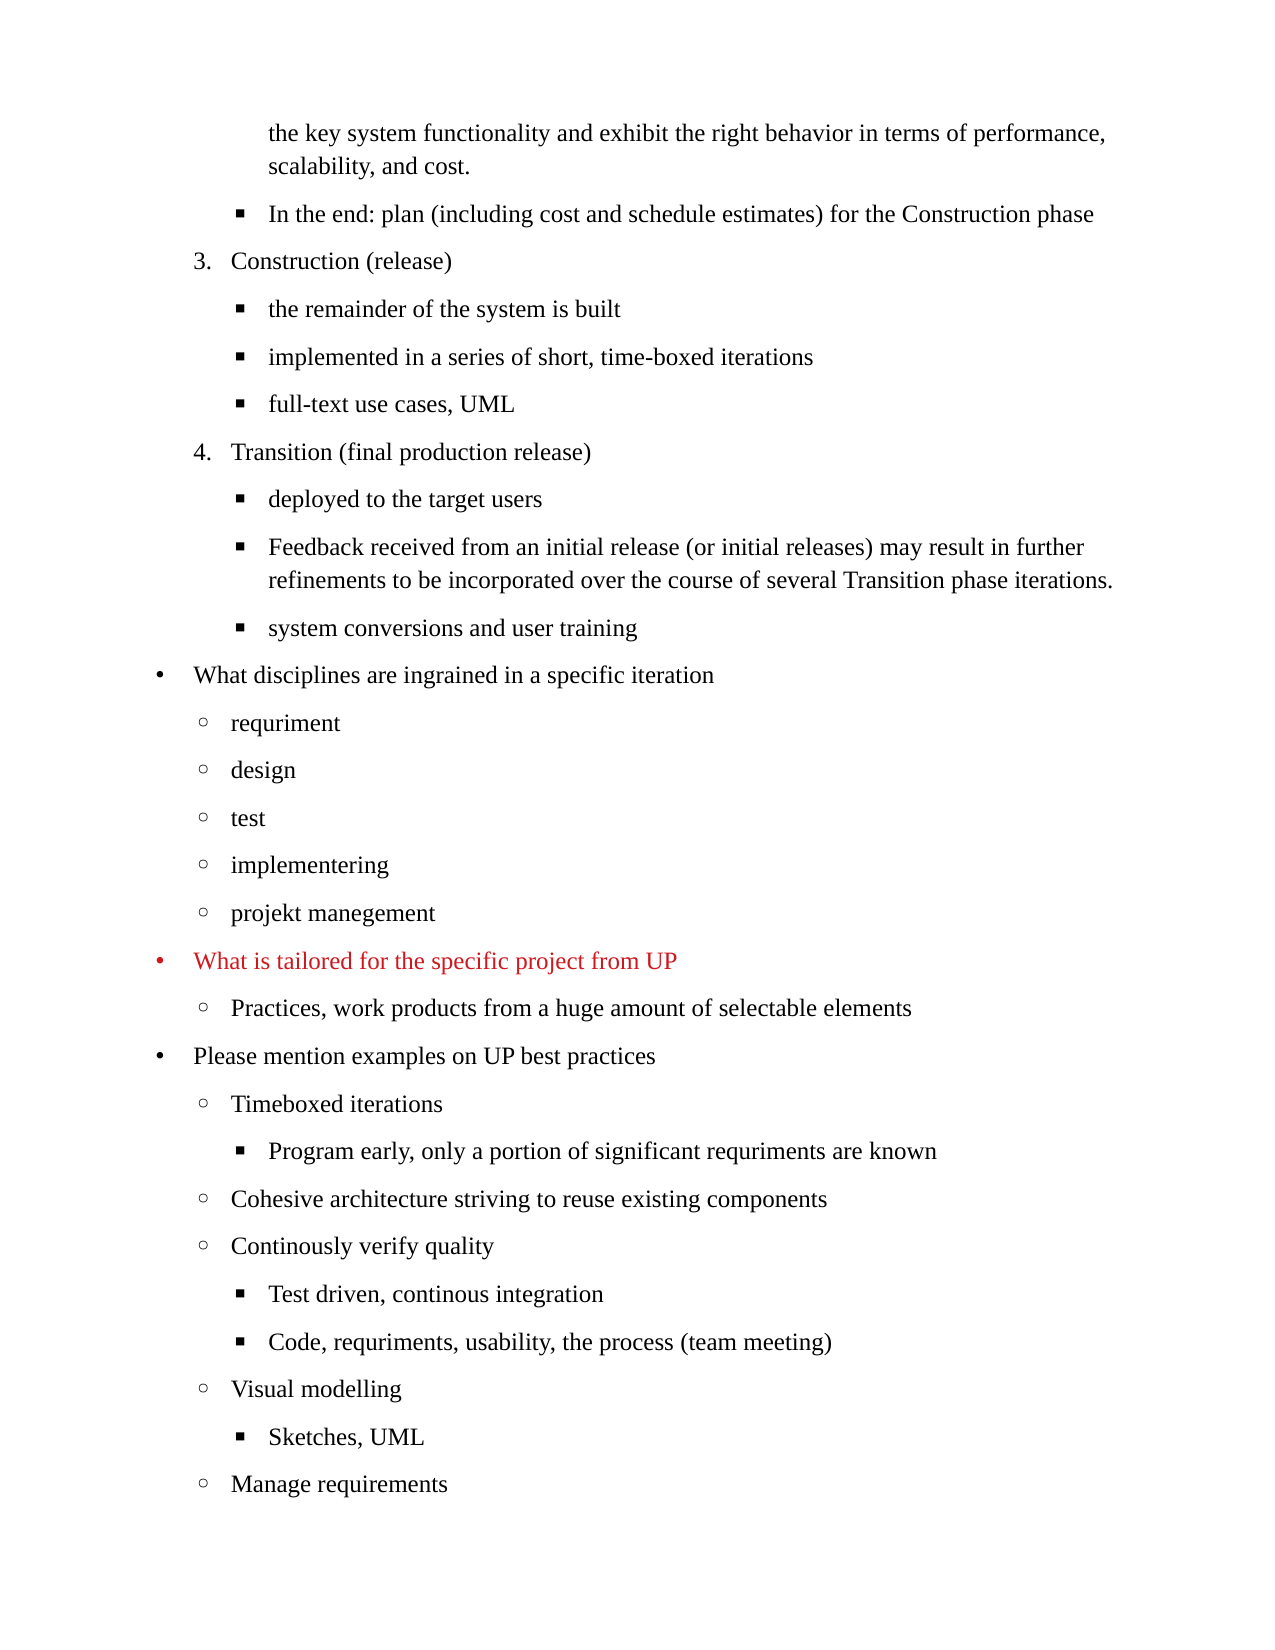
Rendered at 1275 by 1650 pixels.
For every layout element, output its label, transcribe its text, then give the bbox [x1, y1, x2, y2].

list Timeboxed iterations [193, 1089, 1157, 1117]
list In the end: plan (including cost and schedule estimates) for the Construction phase [231, 199, 1157, 227]
list Test driven, continous integration [231, 1279, 1157, 1308]
list deployed to the target users [231, 484, 1157, 513]
list system conversions and user training [231, 613, 1157, 641]
list implemented in a series of short, time-boxed iterations [231, 342, 1157, 370]
list What is tailored for the specific project from UP [156, 946, 1157, 974]
list Construction (release) [193, 246, 1157, 275]
list full-text use cases, UML [231, 389, 1157, 418]
list projekt manegement [193, 898, 1157, 927]
list Program early, only a portion of significant requriments are known [231, 1136, 1157, 1165]
list Cohesive architecture striving to reuse existing components [193, 1184, 1157, 1213]
list Sketches, UML [231, 1422, 1157, 1451]
list Visual modelling [193, 1374, 1157, 1403]
list test [193, 803, 1157, 832]
list Feedback received from an initial release (or initial releases) may result in further refinements to be incorporated over the course of several Transition phase iterations. [231, 532, 1157, 594]
list the remainder of the system is built [231, 294, 1157, 323]
list design [193, 755, 1157, 784]
list What disciplines are ingrained in a specific iteration [156, 660, 1157, 689]
list requriment [193, 708, 1157, 737]
list Practices, work products from a huge amount of selectable elements [193, 993, 1157, 1022]
list implementering [193, 851, 1157, 879]
list Please mention examples on UP best practices [156, 1041, 1157, 1070]
list Code, requriments, usability, the process (team meeting) [231, 1327, 1157, 1355]
list Manage requirements [193, 1469, 1157, 1498]
list Transition (final production release) [193, 437, 1157, 466]
list the key system functionality and exhibit the right behavior in terms of performance, scalability, and cost. [231, 118, 1157, 180]
list Continously verify quality [193, 1231, 1157, 1260]
